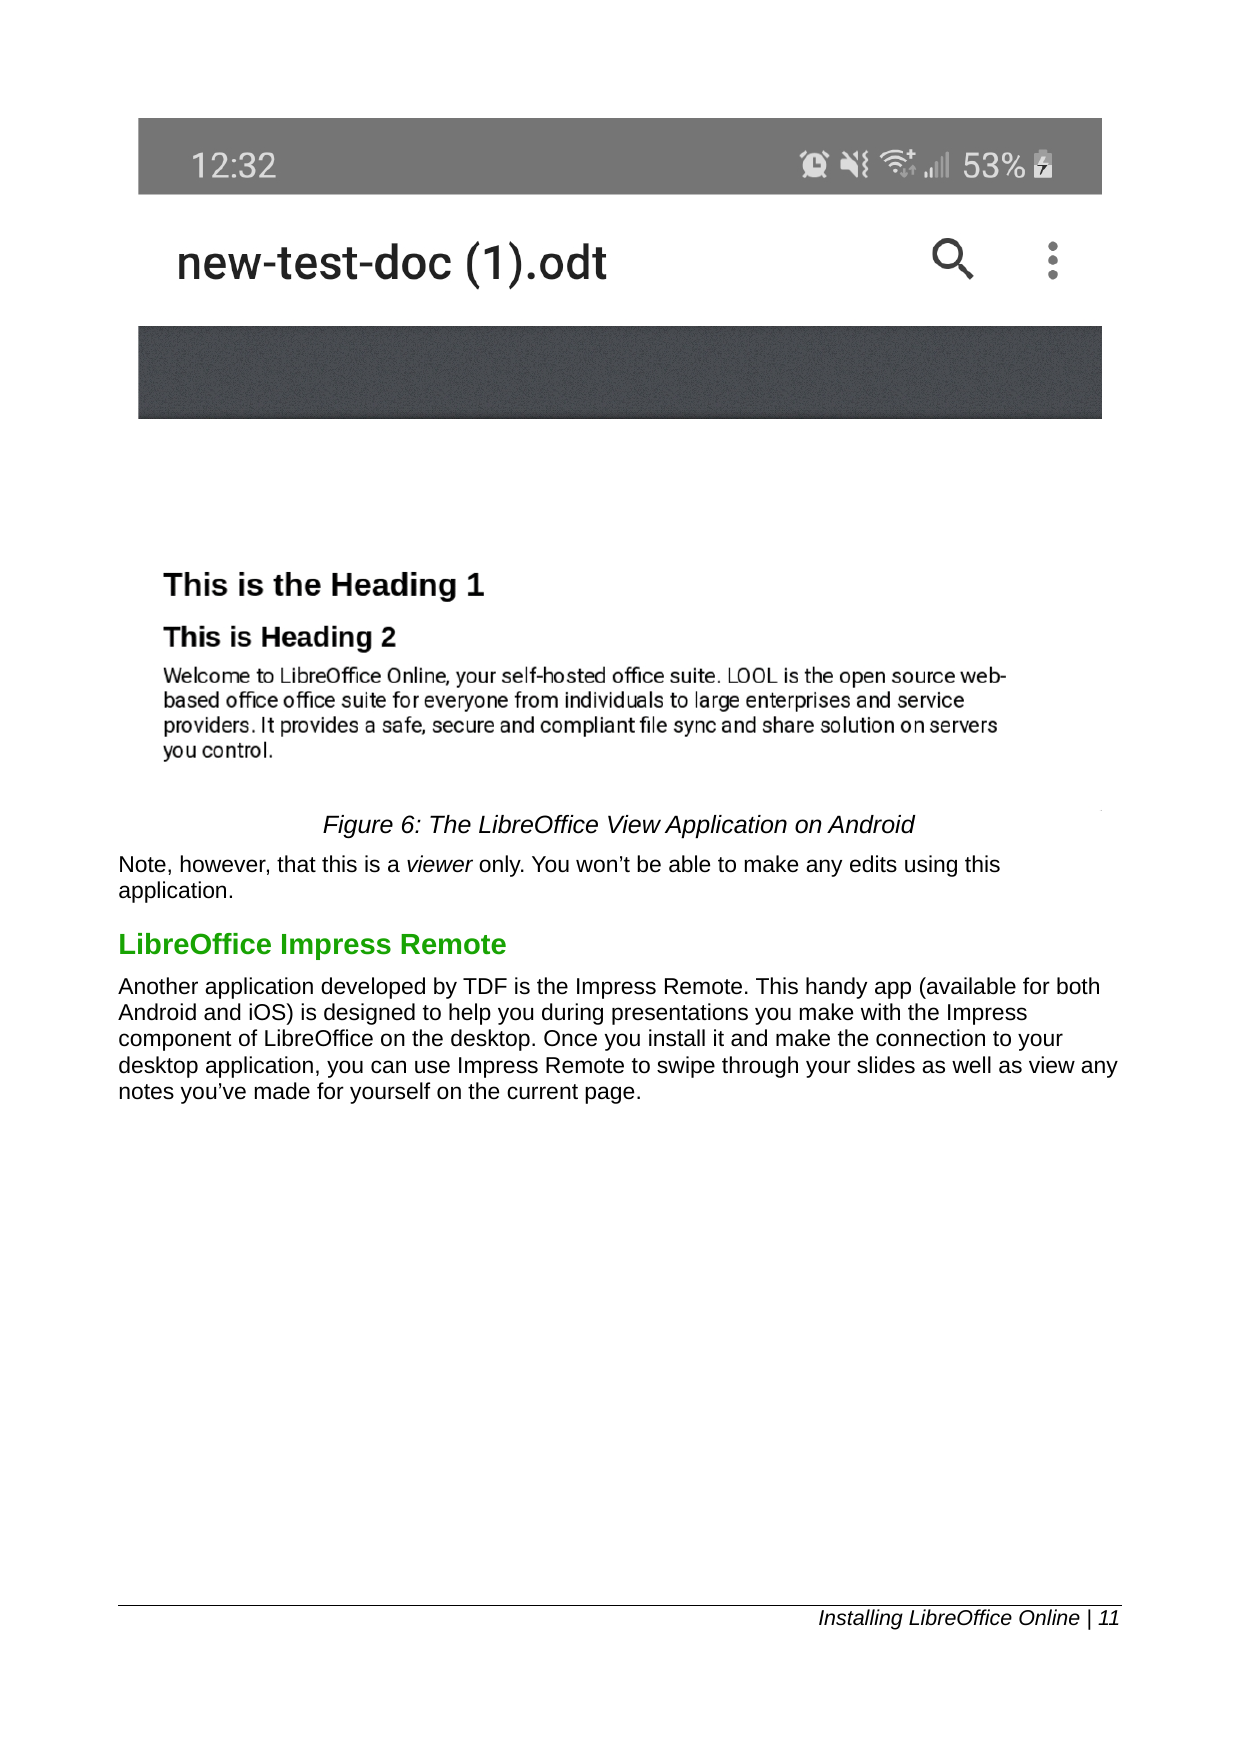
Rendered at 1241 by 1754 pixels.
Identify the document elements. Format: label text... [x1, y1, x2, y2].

subtitle LibreOffice Impress Remote [118, 927, 1122, 961]
text Another application developed by TDF is the Impress Remote. This handy app (available for both Android and iOS) is designed to help you during presentations you make with the Impress component of LibreOffice on the desktop. Once you install it and make the connection to your desktop application, you can use Impress Remote to swipe through your slides as well as view any notes you’ve made for yourself on the current page. [118, 973, 1122, 1104]
text Figure 6: The LibreOffice View Application on Android [118, 118, 1122, 839]
text Note, however, that this is a viewer only. You won’t be able to make any edits using this application. [118, 851, 1122, 904]
picture [138, 118, 1102, 811]
